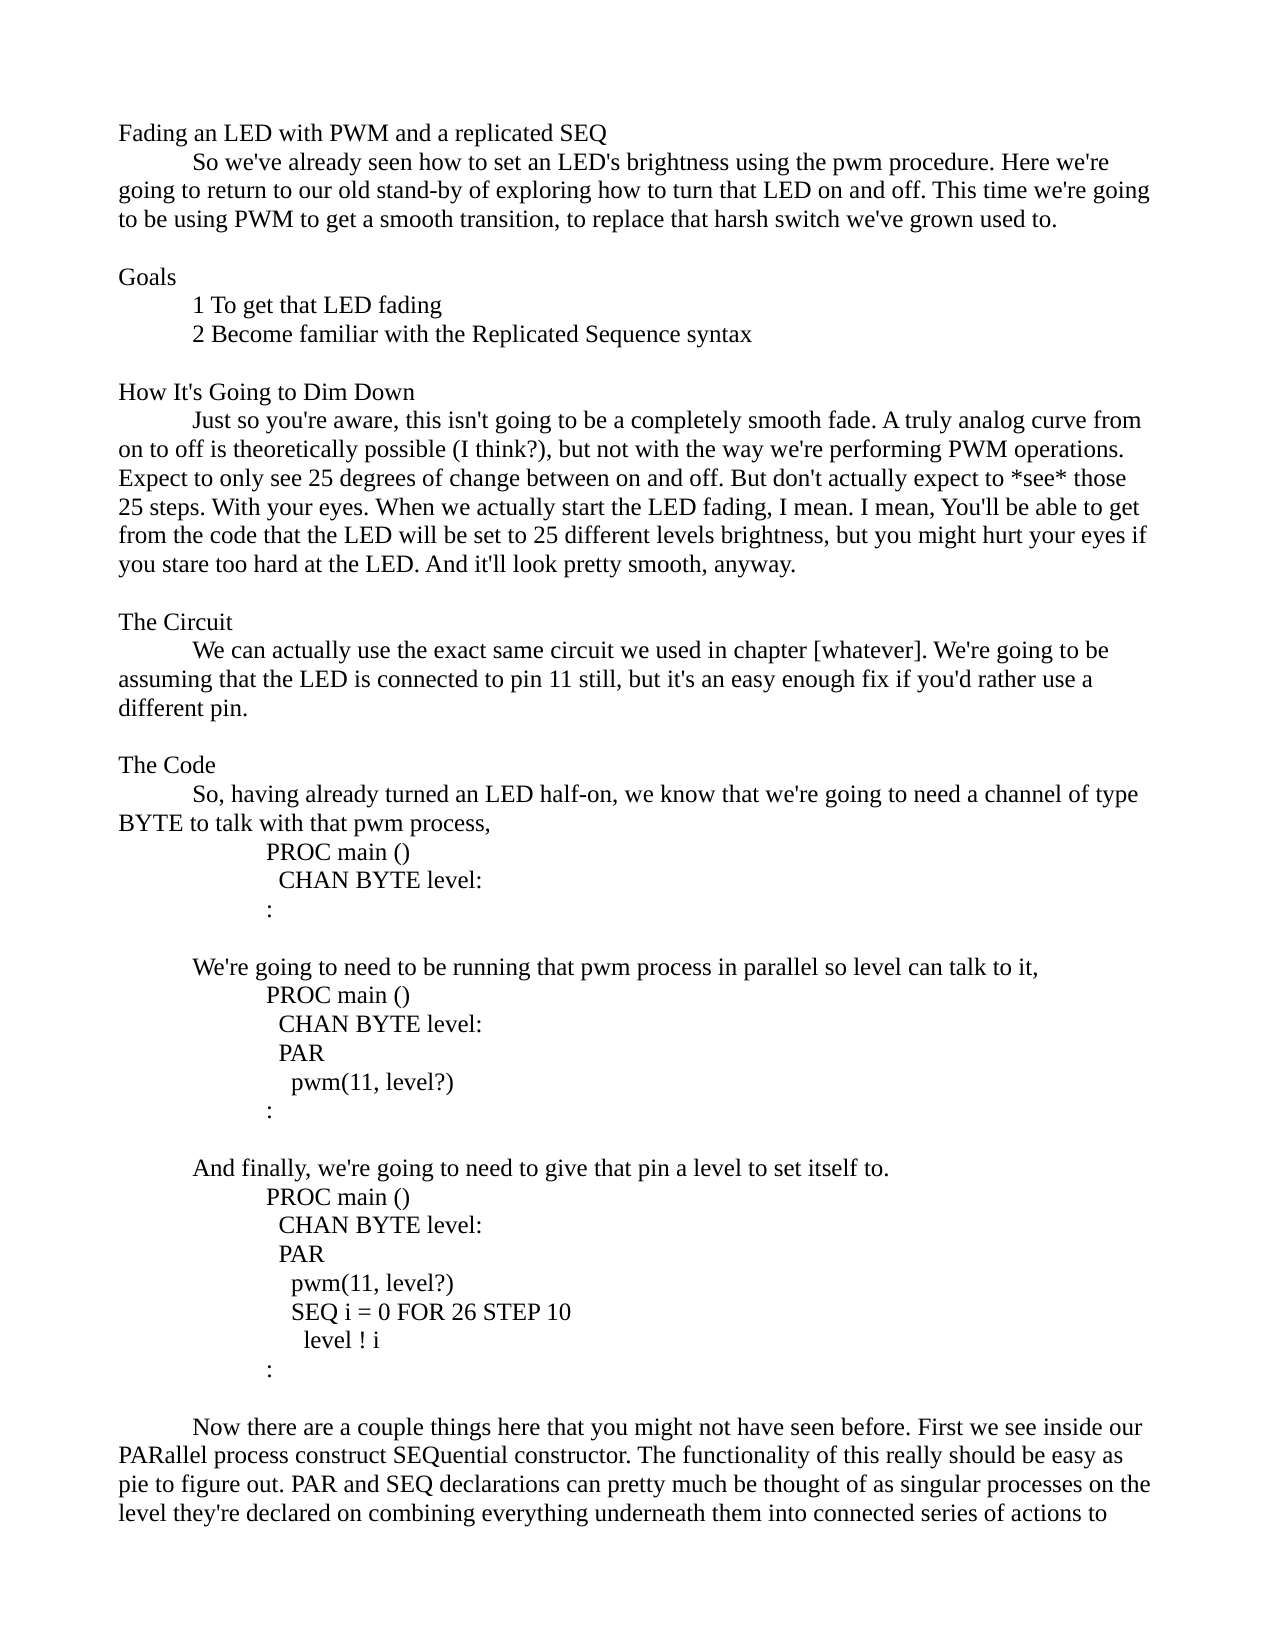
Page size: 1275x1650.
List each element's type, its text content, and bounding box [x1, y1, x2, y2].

text Goals [118, 262, 1157, 291]
text CHAN BYTE level: [118, 866, 1157, 894]
text SEQ i = 0 FOR 26 STEP 10 [118, 1297, 1157, 1326]
text CHAN BYTE level: [118, 1211, 1157, 1239]
text So we've already seen how to set an LED's brightness using the pwm procedure. Here we're going to return to our old stand-by of exploring how to turn that LED on and off. This time we're going to be using PWM to get a smooth transition, to replace that harsh switch we've grown used to. [118, 147, 1157, 233]
text We can actually use the exact same circuit we used in chapter [whatever]. We're going to be assuming that the LED is connected to pin 11 still, but it's an easy enough fix if you'd rather use a different pin. [118, 636, 1157, 722]
text How It's Going to Dim Down [118, 377, 1157, 406]
text PAR [118, 1239, 1157, 1268]
text The Circuit [118, 607, 1157, 636]
text PROC main () [118, 1182, 1157, 1211]
text PROC main () [118, 837, 1157, 866]
text CHAN BYTE level: [118, 1009, 1157, 1038]
text pwm(11, level?) [118, 1067, 1157, 1096]
text level ! i [118, 1326, 1157, 1354]
text PROC main () [118, 981, 1157, 1009]
text : [118, 1354, 1157, 1383]
text 2 Become familiar with the Replicated Sequence syntax [118, 319, 1157, 348]
text 1 To get that LED fading [118, 291, 1157, 319]
text : [118, 894, 1157, 923]
text Just so you're aware, this isn't going to be a completely smooth fade. A truly analog curve from on to off is theoretically possible (I think?), but not with the way we're performing PWM operations. Expect to only see 25 degrees of change between on and off. But don't actually expect to *see* those 25 steps. With your eyes. When we actually start the LED fading, I mean. I mean, You'll be able to get from the code that the LED will be set to 25 different levels brightness, but you might hurt your eyes if you stare too hard at the LED. And it'll look pretty smooth, anyway. [118, 406, 1157, 578]
text The Code [118, 751, 1157, 779]
text : [118, 1096, 1157, 1124]
text PAR [118, 1038, 1157, 1067]
text And finally, we're going to need to give that pin a level to set itself to. [118, 1153, 1157, 1182]
text We're going to need to be running that pwm process in parallel so level can talk to it, [118, 952, 1157, 981]
text So, having already turned an LED half-on, we know that we're going to need a channel of type BYTE to talk with that pwm process, [118, 779, 1157, 837]
text pwm(11, level?) [118, 1268, 1157, 1297]
text Now there are a couple things here that you might not have seen before. First we see inside our PARallel process construct SEQuential constructor. The functionality of this really should be easy as pie to figure out. PAR and SEQ declarations can pretty much be thought of as singular processes on the level they're declared on combining everything underneath them into connected series of actions to [118, 1412, 1157, 1527]
text Fading an LED with PWM and a replicated SEQ [118, 118, 1157, 147]
